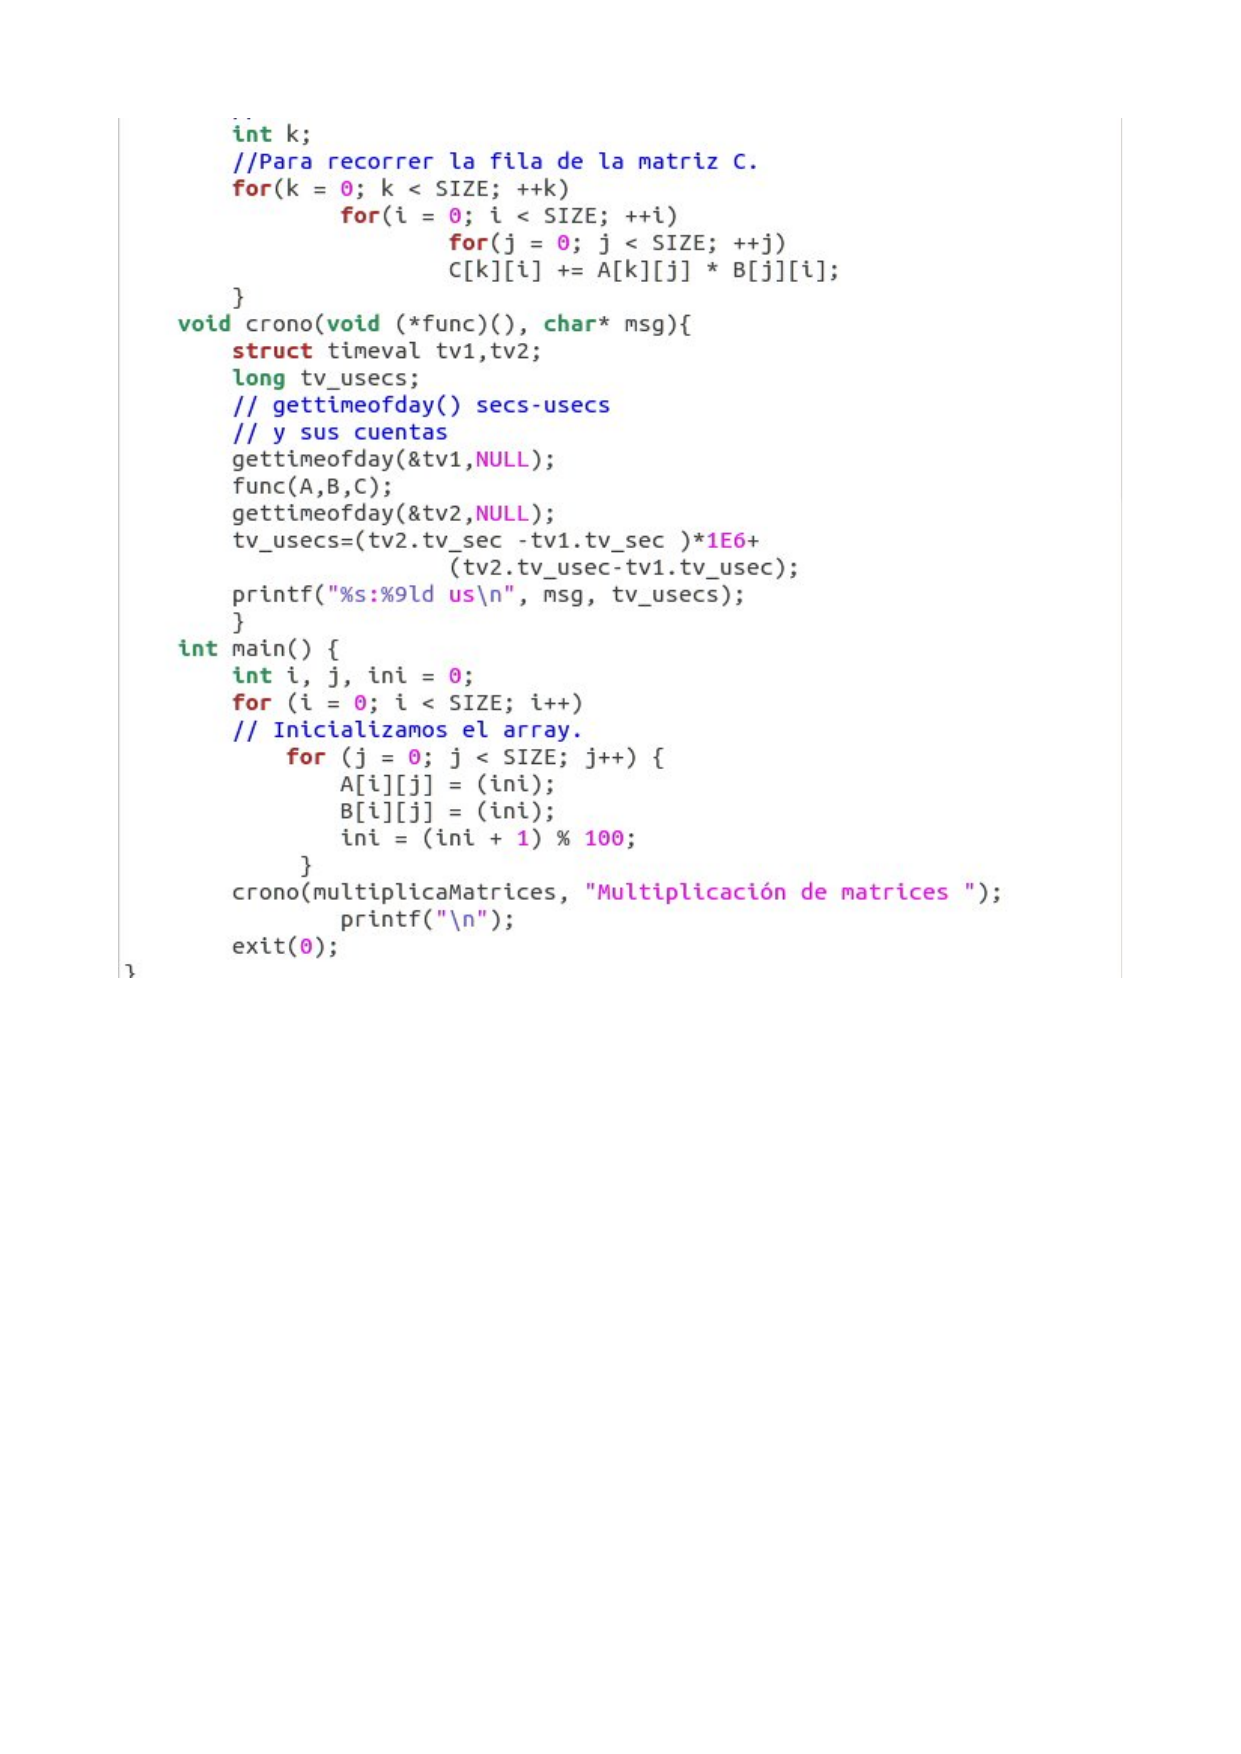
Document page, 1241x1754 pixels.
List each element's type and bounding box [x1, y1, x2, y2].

picture [118, 118, 1123, 978]
